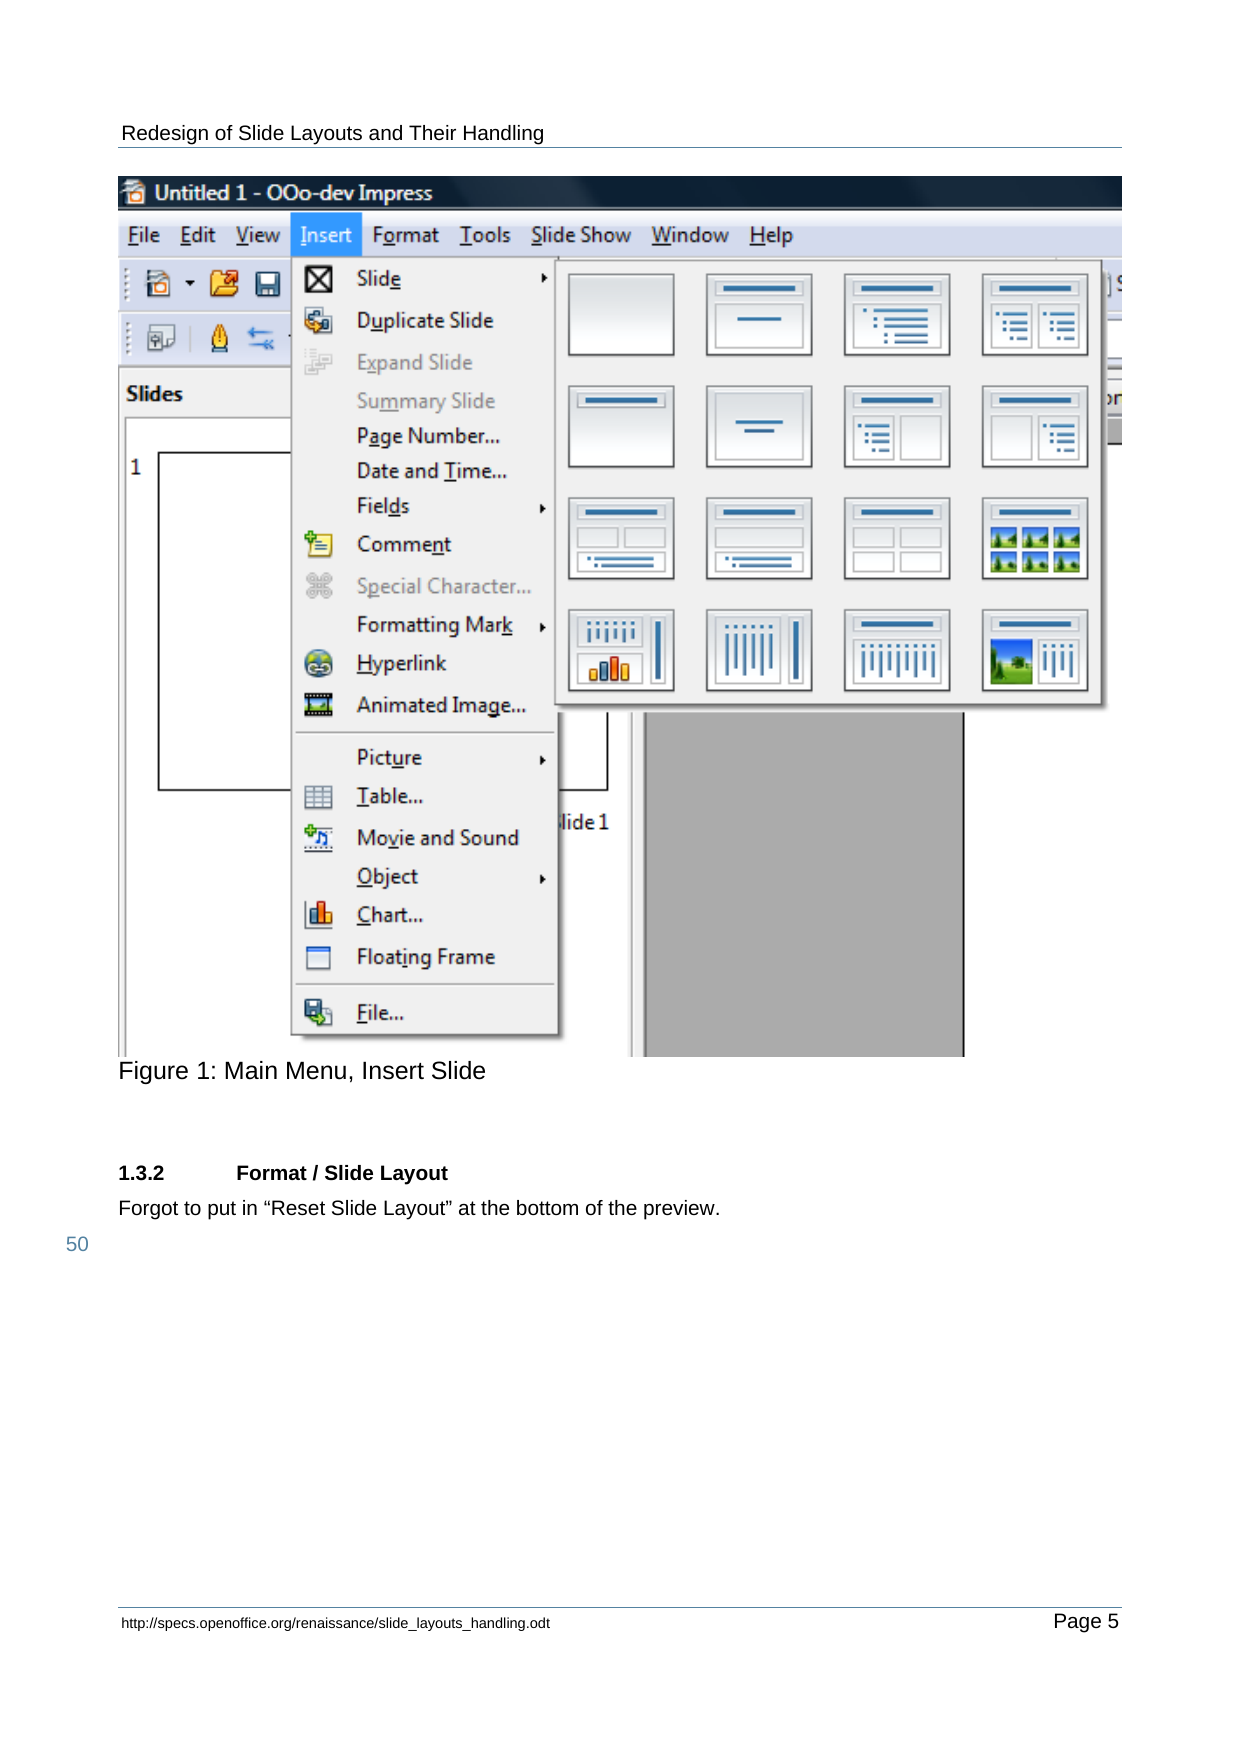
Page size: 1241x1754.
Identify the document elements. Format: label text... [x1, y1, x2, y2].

subtitle Format / Slide Layout [118, 1162, 1122, 1185]
text Forgot to put in “Reset Slide Layout” at the bottom of the preview. [118, 1197, 1122, 1220]
text Figure 1: Main Menu, Insert Slide [118, 1057, 1122, 1084]
picture [118, 176, 1122, 1057]
